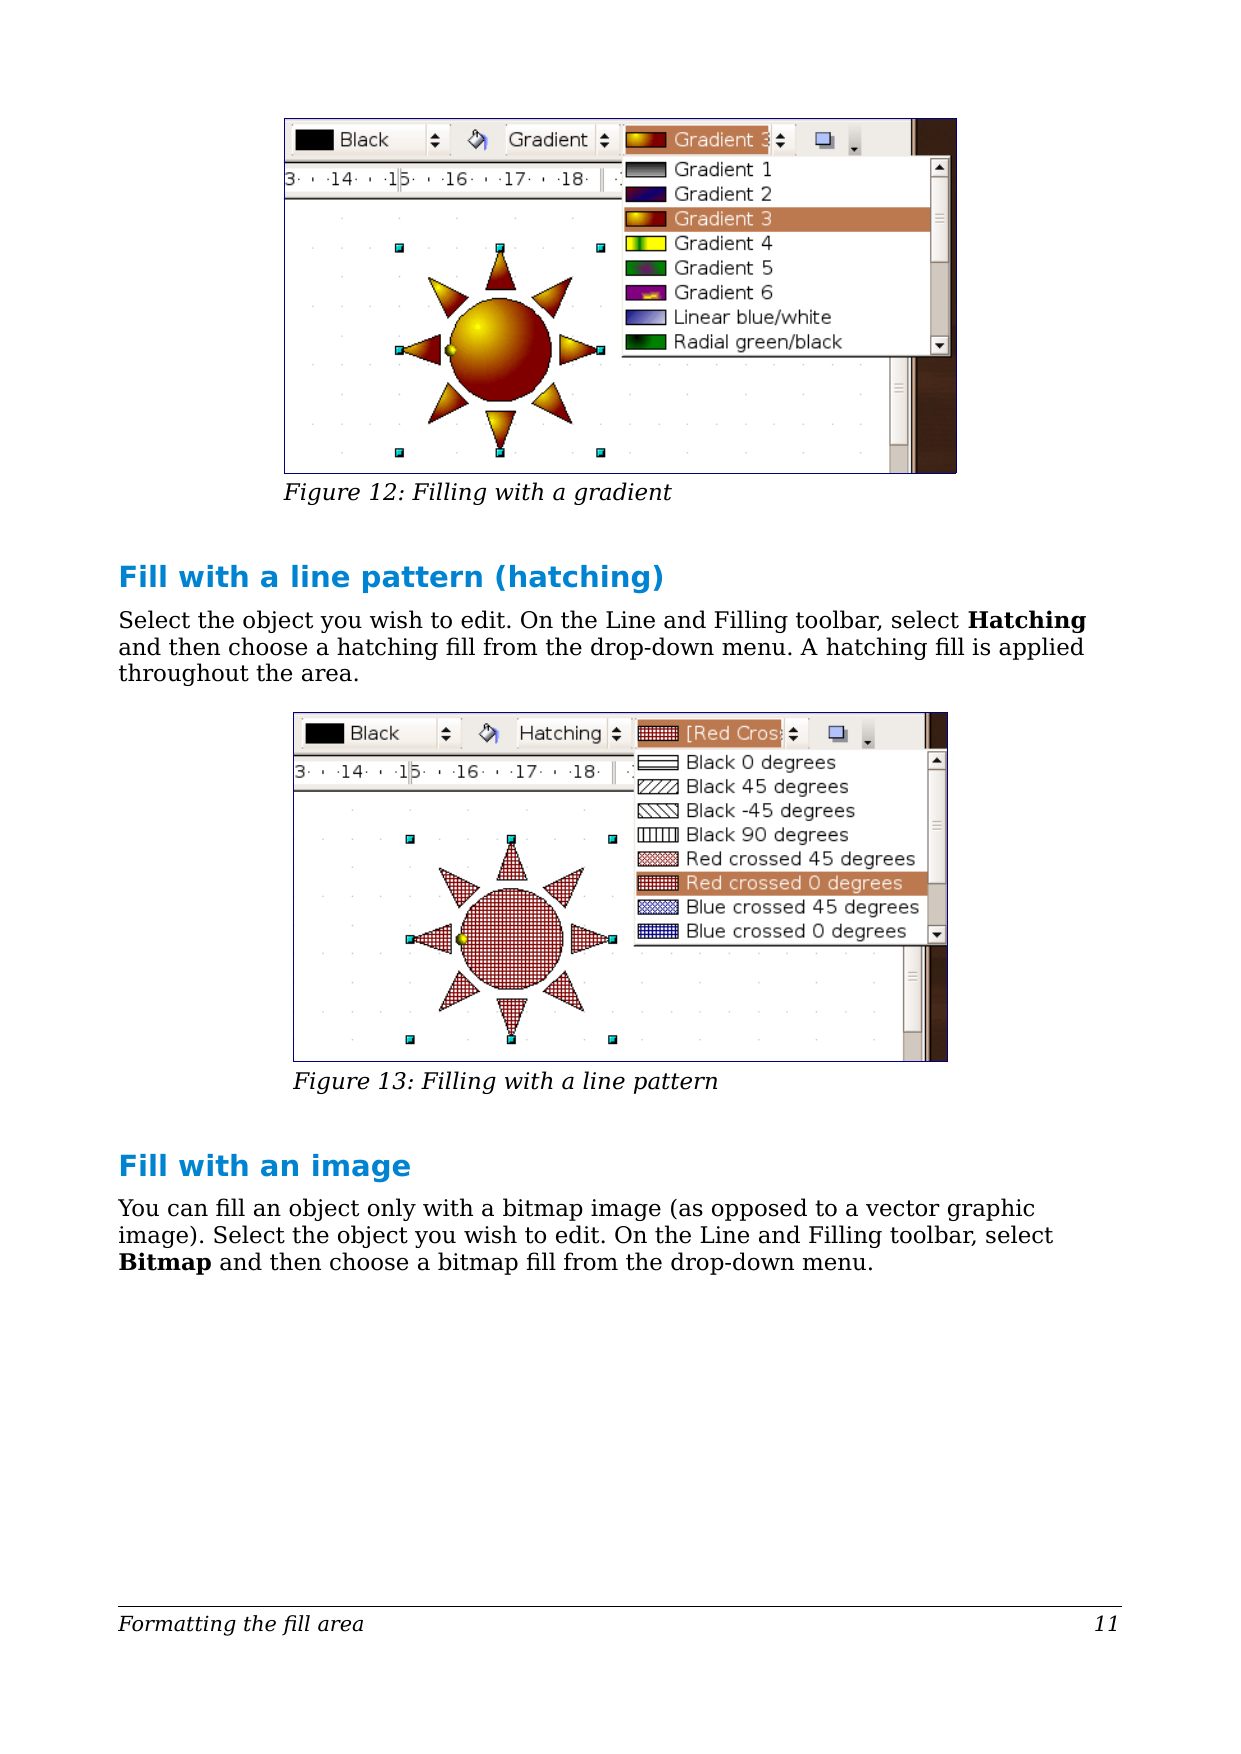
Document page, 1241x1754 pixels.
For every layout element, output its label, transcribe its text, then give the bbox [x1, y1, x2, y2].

subtitle Fill with a line pattern (hatching) [118, 561, 1122, 594]
picture [294, 713, 947, 1061]
text Select the object you wish to edit. On the Line and Filling toolbar, select Hatching and then choose a hatching fill from the drop-down menu. A hatching fill is applied throughout the area. [118, 607, 1122, 687]
subtitle Fill with an image [118, 1149, 1122, 1183]
text You can fill an object only with a bitmap image (as opposed to a vector graphic image). Select the object you wish to edit. On the Line and Filling toolbar, select Bitmap and then choose a bitmap fill from the drop-down menu. [118, 1195, 1122, 1276]
picture [285, 119, 956, 473]
text Figure 12: Filling with a gradient [284, 479, 956, 506]
text Figure 13: Filling with a line pattern [293, 1068, 947, 1095]
